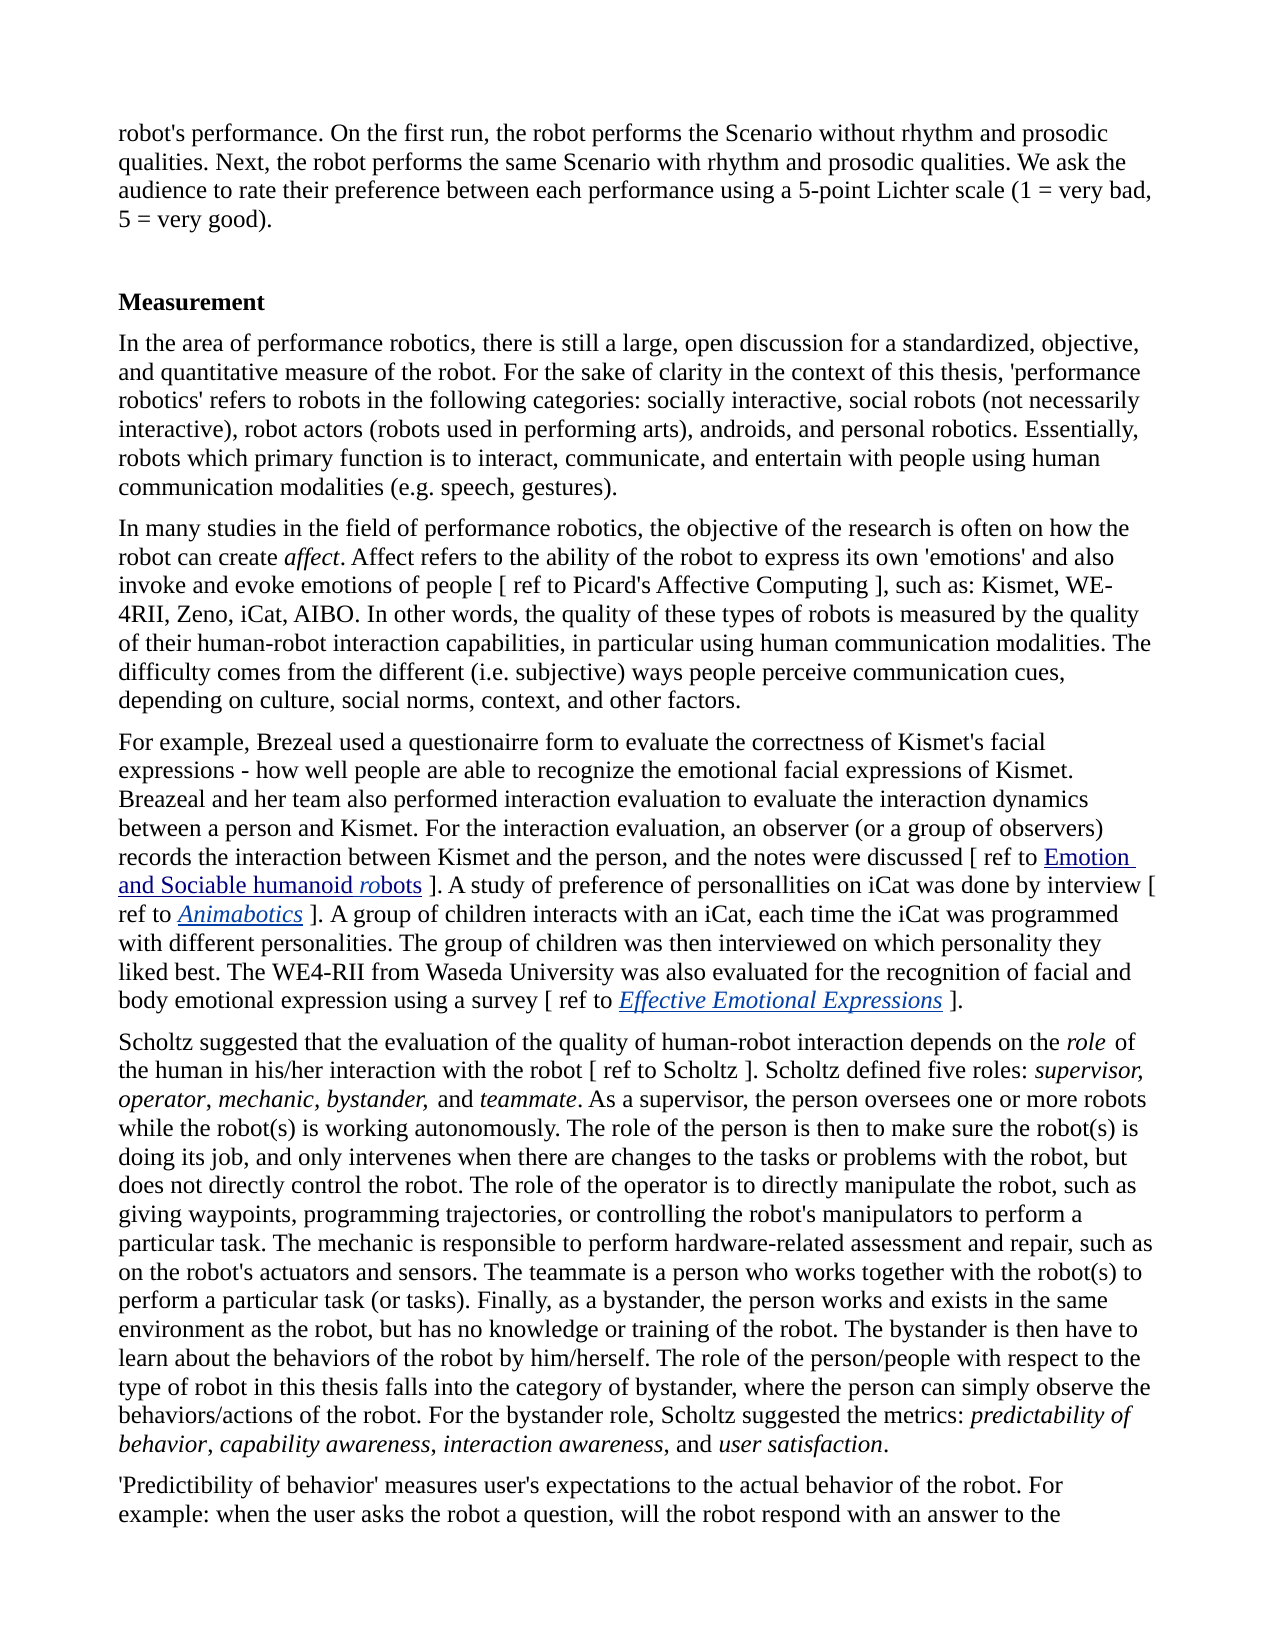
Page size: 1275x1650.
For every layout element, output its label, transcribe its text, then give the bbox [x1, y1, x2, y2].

text In the area of performance robotics, there is still a large, open discussion for a standardized, objective, and quantitative measure of the robot. For the sake of clarity in the context of this thesis, 'performance robotics' refers to robots in the following categories: socially interactive, social robots (not necessarily interactive), robot actors (robots used in performing arts), androids, and personal robotics. Essentially, robots which primary function is to interact, communicate, and entertain with people using human communication modalities (e.g. speech, gestures). [118, 328, 1157, 501]
text In many studies in the field of performance robotics, the objective of the research is often on how the robot can create affect. Affect refers to the ability of the robot to express its own 'emotions' and also invoke and evoke emotions of people [ ref to Picard's Affective Computing ], such as: Kismet, WE-4RII, Zeno, iCat, AIBO. In other words, the quality of these types of robots is measured by the quality of their human-robot interaction capabilities, in particular using human communication modalities. The difficulty comes from the different (i.e. subjective) ways people perceive communication cues, depending on culture, social norms, context, and other factors. [118, 513, 1157, 714]
text Scholtz suggested that the evaluation of the quality of human-robot interaction depends on the role of the human in his/her interaction with the robot [ ref to Scholtz ]. Scholtz defined five roles: supervisor, operator, mechanic, bystander, and teammate. As a supervisor, the person oversees one or more robots while the robot(s) is working autonomously. The role of the person is then to make sure the robot(s) is doing its job, and only intervenes when there are changes to the tasks or problems with the robot, but does not directly control the robot. The role of the operator is to directly manipulate the robot, such as giving waypoints, programming trajectories, or controlling the robot's manipulators to perform a particular task. The mechanic is responsible to perform hardware-related assessment and repair, such as on the robot's actuators and sensors. The teammate is a person who works together with the robot(s) to perform a particular task (or tasks). Finally, as a bystander, the person works and exists in the same environment as the robot, but has no knowledge or training of the robot. The bystander is then have to learn about the behaviors of the robot by him/herself. The role of the person/people with respect to the type of robot in this thesis falls into the category of bystander, where the person can simply observe the behaviors/actions of the robot. For the bystander role, Scholtz suggested the metrics: predictability of behavior, capability awareness, interaction awareness, and user satisfaction. [118, 1027, 1157, 1458]
text 'Predictibility of behavior' measures user's expectations to the actual behavior of the robot. For example: when the user asks the robot a question, will the robot respond with an answer to the [118, 1471, 1157, 1528]
text For example, Brezeal used a questionairre form to evaluate the correctness of Kismet's facial expressions - how well people are able to recognize the emotional facial expressions of Kismet. Breazeal and her team also performed interaction evaluation to evaluate the interaction dynamics between a person and Kismet. For the interaction evaluation, an observer (or a group of observers) records the interaction between Kismet and the person, and the notes were discussed [ ref to Emotion and Sociable humanoid robots ]. A study of preference of personallities on iCat was done by interview [ ref to Animabotics ]. A group of children interacts with an iCat, each time the iCat was programmed with different personalities. The group of children was then interviewed on which personality they liked best. The WE4-RII from Waseda University was also evaluated for the recognition of facial and body emotional expression using a survey [ ref to Effective Emotional Expressions ]. [118, 727, 1157, 1014]
text robot's performance. On the first run, the robot performs the Scenario without rhythm and prosodic qualities. Next, the robot performs the same Scenario with rhythm and prosodic qualities. We ask the audience to rate their preference between each performance using a 5-point Lichter scale (1 = very bad, 5 = very good). [118, 118, 1157, 233]
text Measurement [118, 287, 1157, 316]
